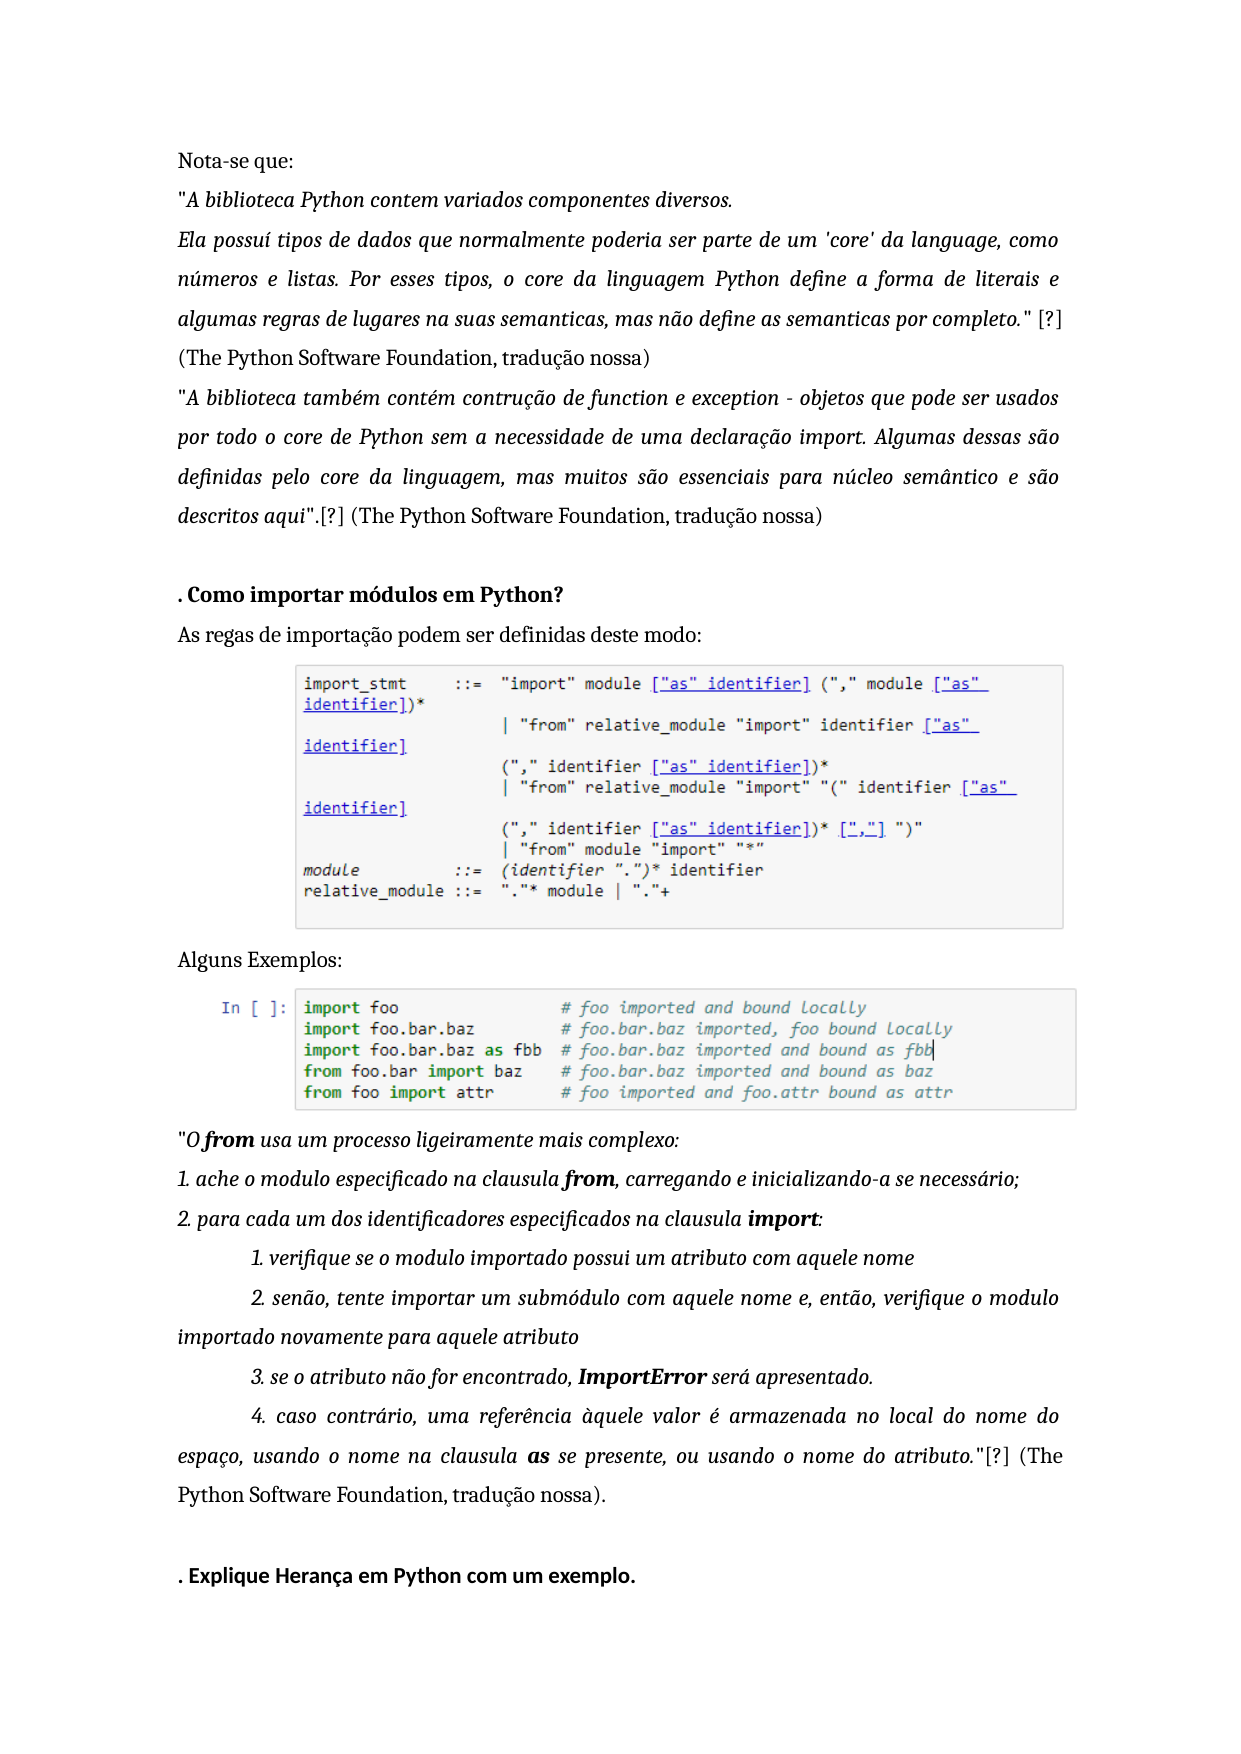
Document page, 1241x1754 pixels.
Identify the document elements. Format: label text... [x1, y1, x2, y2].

text "O from usa um processo ligeiramente mais complexo: [177, 1127, 1063, 1153]
text 1. ache o modulo especificado na clausula from, carregando e inicializando-a se necessário; [177, 1166, 1063, 1192]
text Nota-se que: [177, 148, 1063, 174]
text . Como importar módulos em Python? [177, 582, 1063, 608]
text 2. para cada um dos identificadores especificados na clausula import: [177, 1206, 1063, 1232]
text 3. se o atributo não for encontrado, ImportError será apresentado. [177, 1363, 1063, 1390]
text "A biblioteca Python contem variados componentes diversos. [177, 187, 1063, 213]
text . Explique Herança em Python com um exemplo. [177, 1561, 1063, 1589]
text 4. caso contrário, uma referência àquele valor é armazenada no local do nome do espaço, usando o nome na clausula as se presente, ou usando o nome do atributo."[?] (The Python Software Foundation, tradução nossa). [177, 1403, 1063, 1508]
text 1. verifique se o modulo importado possui um atributo com aquele nome [177, 1245, 1063, 1271]
text Ela possuí tipos de dados que normalmente poderia ser parte de um 'core' da language, como números e listas. Por esses tipos, o core da linguagem Python define a forma de literais e algumas regras de lugares na suas semanticas, mas não define as semanticas por completo." [?] (The Python Software Foundation, tradução nossa) [177, 227, 1063, 371]
text Alguns Exemplos: [177, 947, 1063, 973]
text As regas de importação podem ser definidas deste modo: [177, 621, 1063, 648]
text "A biblioteca também contém contrução de function e exception - objetos que pode ser usados por todo o core de Python sem a necessidade de uma declaração import. Algumas dessas são definidas pelo core da linguagem, mas muitos são essenciais para núcleo semântico e são descritos aqui".[?] (The Python Software Foundation, tradução nossa) [177, 384, 1063, 529]
text 2. senão, tente importar um submódulo com aquele nome e, então, verifique o modulo importado novamente para aquele atributo [177, 1284, 1063, 1350]
